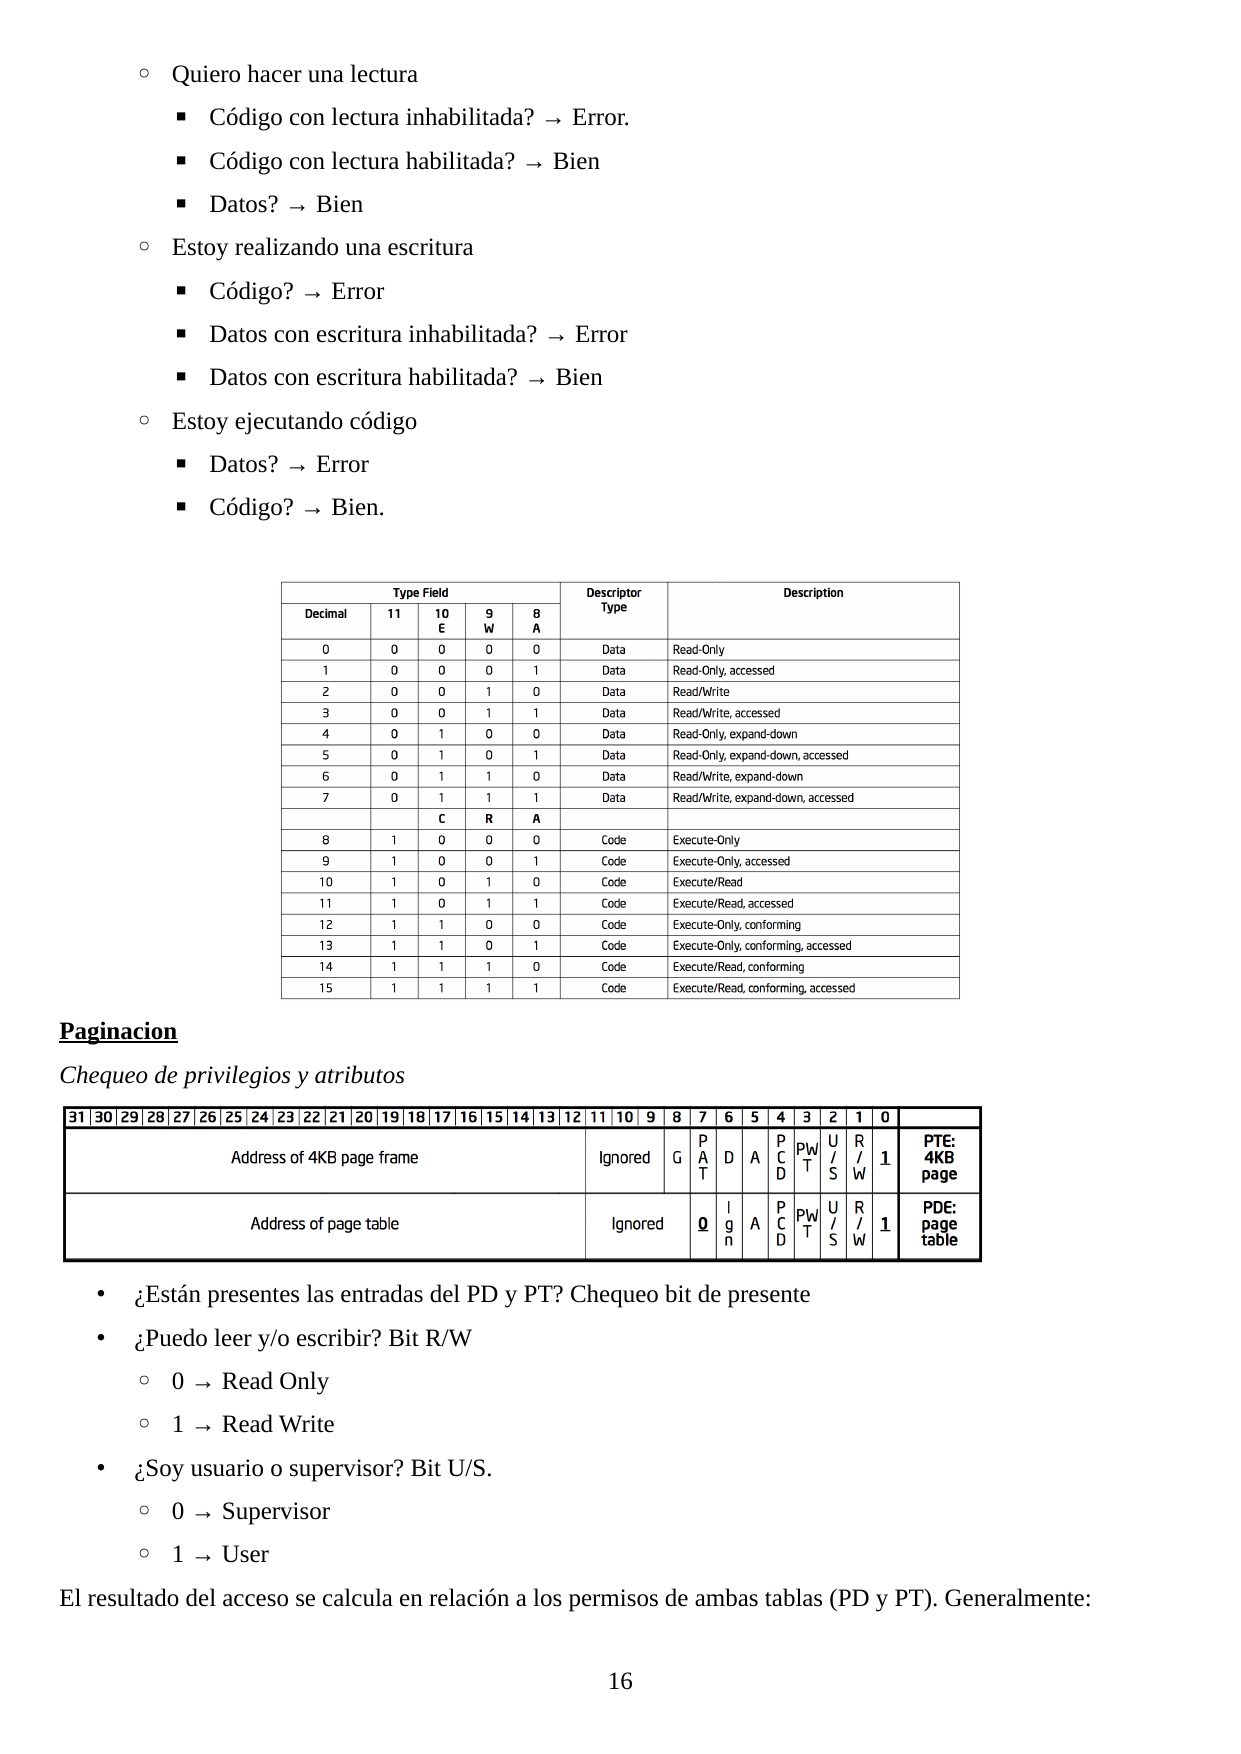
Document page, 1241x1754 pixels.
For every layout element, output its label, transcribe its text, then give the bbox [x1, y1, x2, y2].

text Chequeo de privilegios y atributos [59, 1060, 1181, 1088]
list Código con lectura habilitada? → Bien [172, 146, 1181, 174]
list Código? → Bien. [172, 492, 1181, 521]
list 1 → Read Write [134, 1409, 1181, 1438]
text El resultado del acceso se calcula en relación a los permisos de ambas tablas (PD y PT). Generalmente: [59, 1583, 1181, 1612]
picture [59, 1103, 987, 1265]
list Estoy ejecutando código [134, 406, 1181, 434]
list ¿Soy usuario o supervisor? Bit U/S. [97, 1453, 1181, 1482]
list Datos con escritura inhabilitada? → Error [172, 319, 1181, 348]
text Paginacion [59, 1016, 1181, 1045]
list 1 → User [134, 1539, 1181, 1568]
list Datos con escritura habilitada? → Bien [172, 362, 1181, 391]
list Estoy realizando una escritura [134, 232, 1181, 261]
list Código con lectura inhabilitada? → Error. [172, 102, 1181, 131]
list ¿Están presentes las entradas del PD y PT? Chequeo bit de presente [97, 1279, 1181, 1308]
picture [278, 579, 963, 1002]
list ¿Puedo leer y/o escribir? Bit R/W [97, 1323, 1181, 1352]
list 0 → Read Only [134, 1366, 1181, 1395]
list Código? → Error [172, 276, 1181, 304]
list Quiero hacer una lectura [134, 59, 1181, 88]
list Datos? → Bien [172, 189, 1181, 218]
list 0 → Supervisor [134, 1496, 1181, 1525]
list Datos? → Error [172, 449, 1181, 478]
